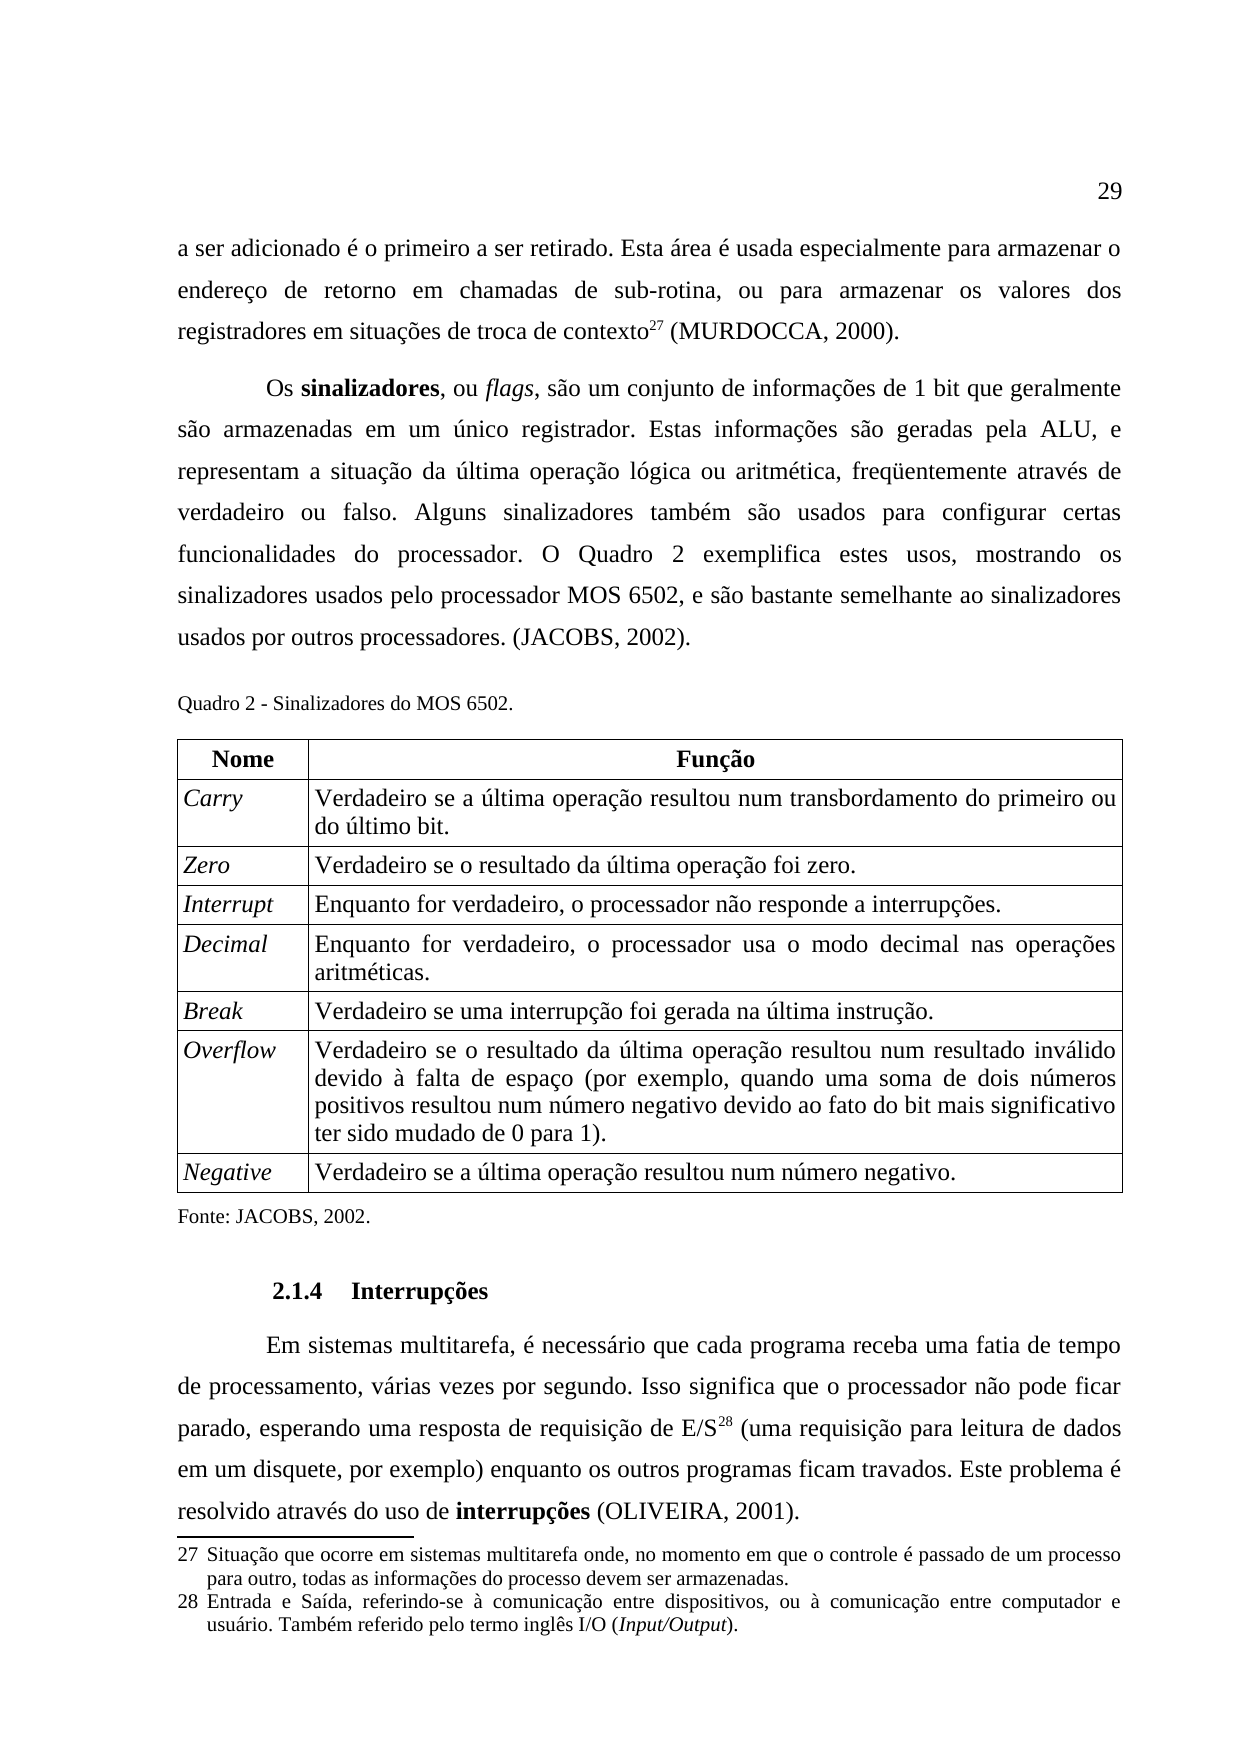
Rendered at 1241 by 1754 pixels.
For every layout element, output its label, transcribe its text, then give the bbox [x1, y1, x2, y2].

table_cell Enquanto for verdadeiro, o processador usa o modo decimal nas operações aritméticas. [309, 925, 1122, 991]
table_cell Verdadeiro se a última operação resultou num transbordamento do primeiro ou do último bit. [309, 780, 1122, 846]
table_cell Enquanto for verdadeiro, o processador não responde a interrupções. [309, 886, 1122, 924]
text Quadro 2 - Sinalizadores do MOS 6502. [177, 692, 1122, 715]
subtitle Interrupções [177, 1277, 1122, 1304]
table_cell Overflow [178, 1031, 308, 1153]
table_cell Decimal [178, 925, 308, 991]
table_cell Verdadeiro se o resultado da última operação resultou num resultado inválido devido à falta de espaço (por exemplo, quando uma soma de dois números positivos resultou num número negativo devido ao fato do bit mais significativo ter sido mudado de 0 para 1). [309, 1031, 1122, 1153]
table_cell Zero [178, 847, 308, 885]
text Os sinalizadores, ou flags, são um conjunto de informações de 1 bit que geralmente são armazenadas em um único registrador. Estas informações são geradas pela ALU, e representam a situação da última operação lógica ou aritmética, freqüentemente através de verdadeiro ou falso. Alguns sinalizadores também são usados para configurar certas funcionalidades do processador. O Quadro 2 exemplifica estes usos, mostrando os sinalizadores usados pelo processador MOS 6502, e são bastante semelhante ao sinalizadores usados por outros processadores. (JACOBS, 2002). [177, 374, 1122, 651]
text Situação que ocorre em sistemas multitarefa onde, no momento em que o controle é passado de um processo para outro, todas as informações do processo devem ser armazenadas. [177, 1543, 1122, 1589]
table_cell Negative [178, 1154, 308, 1192]
table_cell Verdadeiro se o resultado da última operação foi zero. [309, 847, 1122, 885]
table_cell Carry [178, 780, 308, 846]
text Entrada e Saída, referindo-se à comunicação entre dispositivos, ou à comunicação entre computador e usuário. Também referido pelo termo inglês I/O (Input/Output). [177, 1589, 1122, 1636]
table_cell Verdadeiro se uma interrupção foi gerada na última instrução. [309, 992, 1122, 1030]
text Fonte: JACOBS, 2002. [177, 1204, 1122, 1228]
table_cell Break [178, 992, 308, 1030]
table_cell Verdadeiro se a última operação resultou num número negativo. [309, 1154, 1122, 1192]
table_header Função [309, 740, 1122, 778]
text Em sistemas multitarefa, é necessário que cada programa receba uma fatia de tempo de processamento, várias vezes por segundo. Isso significa que o processador não pode ficar parado, esperando uma resposta de requisição de E/S (uma requisição para leitura de dados em um disquete, por exemplo) enquanto os outros programas ficam travados. Este problema é resolvido através do uso de interrupções (OLIVEIRA, 2001). [177, 1331, 1122, 1525]
text a ser adicionado é o primeiro a ser retirado. Esta área é usada especialmente para armazenar o endereço de retorno em chamadas de sub-rotina, ou para armazenar os valores dos registradores em situações de troca de contexto (MURDOCCA, 2000). [177, 234, 1122, 345]
table_cell Interrupt [178, 886, 308, 924]
table_header Nome [178, 740, 308, 778]
